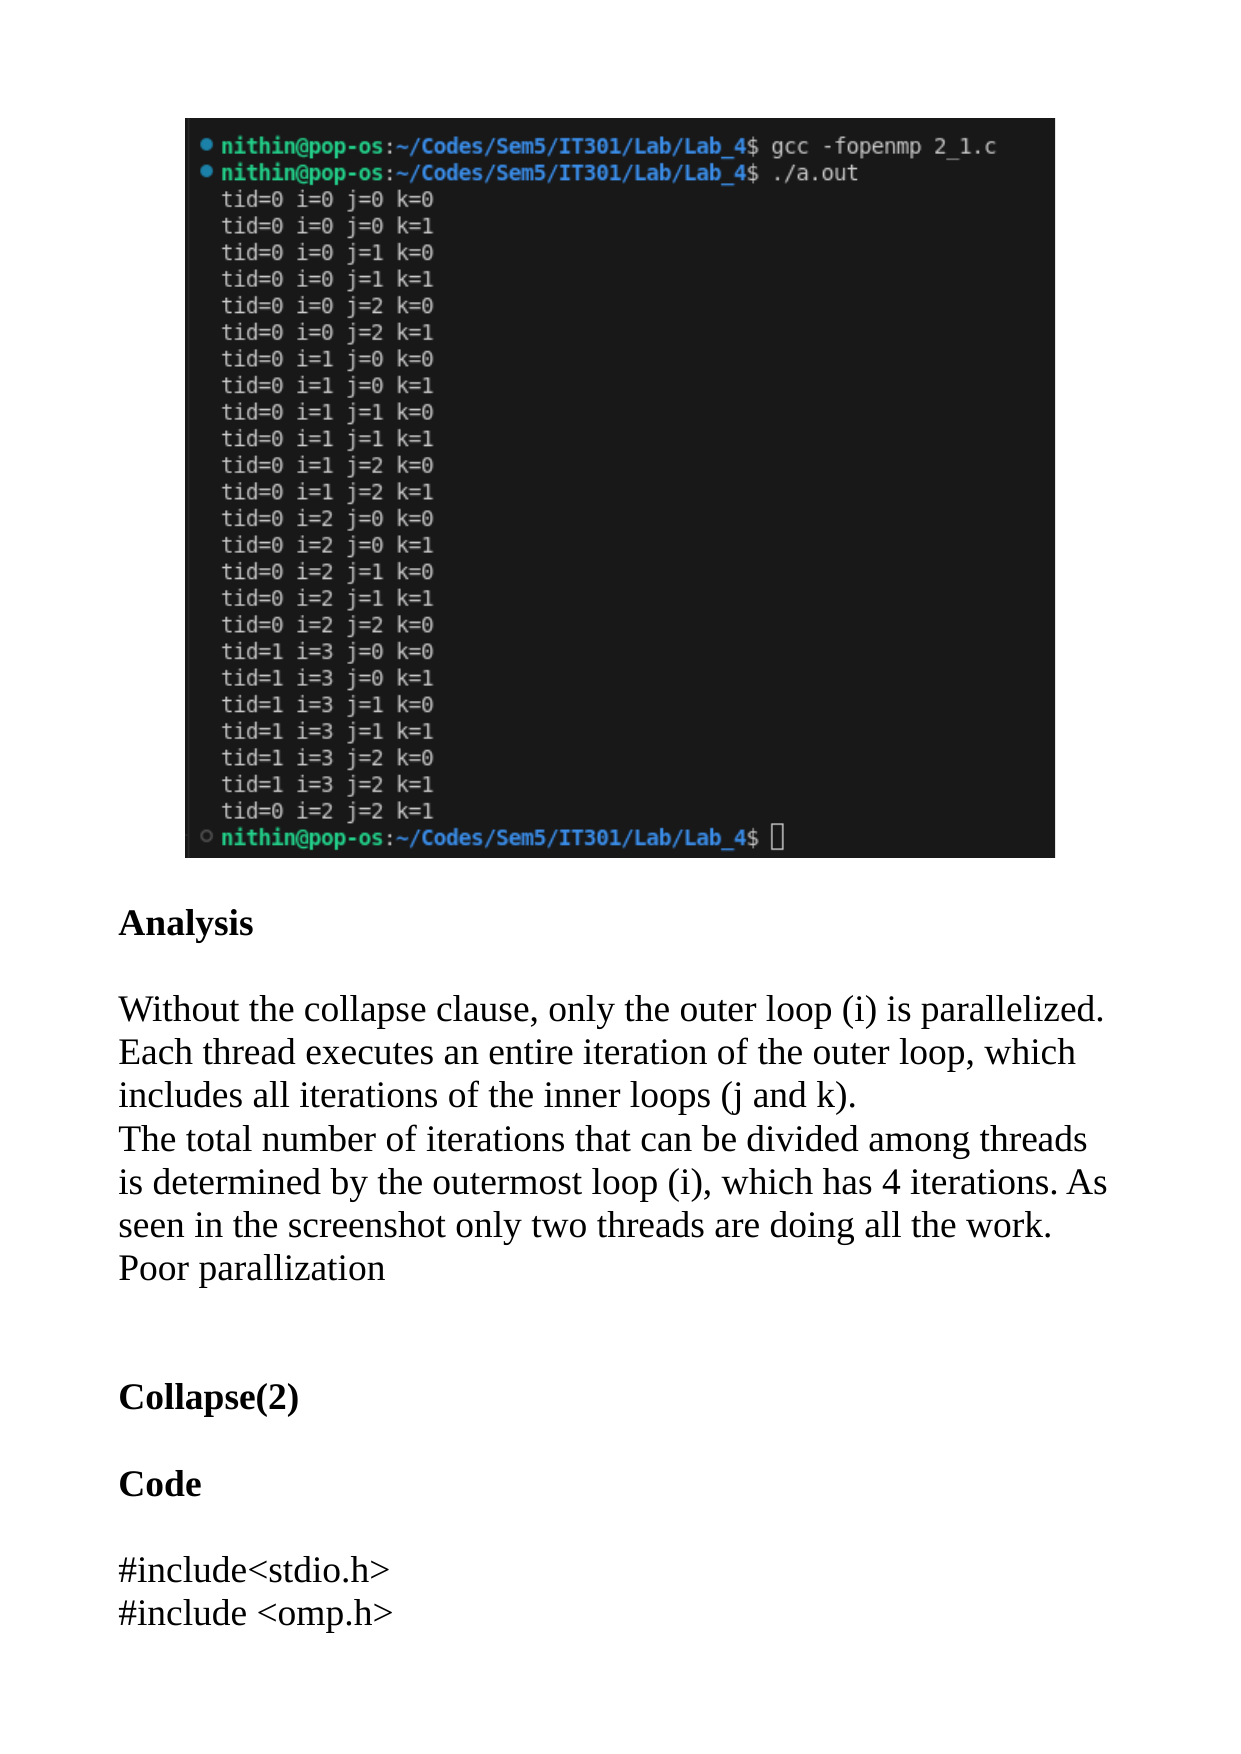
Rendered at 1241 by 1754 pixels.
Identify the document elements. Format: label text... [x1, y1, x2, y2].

text The total number of iterations that can be divided among threads is determined by the outermost loop (i), which has 4 iterations. As seen in the screenshot only two threads are doing all the work. Poor parallization [118, 1116, 1122, 1288]
text Analysis [118, 900, 1122, 943]
picture [185, 118, 1056, 858]
text Collapse(2) [118, 1375, 1122, 1418]
text #include<stdio.h> [118, 1547, 1122, 1590]
text #include <omp.h> [118, 1590, 1122, 1633]
text Code [118, 1461, 1122, 1504]
text Without the collapse clause, only the outer loop (i) is parallelized. Each thread executes an entire iteration of the outer loop, which includes all iterations of the inner loops (j and k). [118, 987, 1122, 1116]
